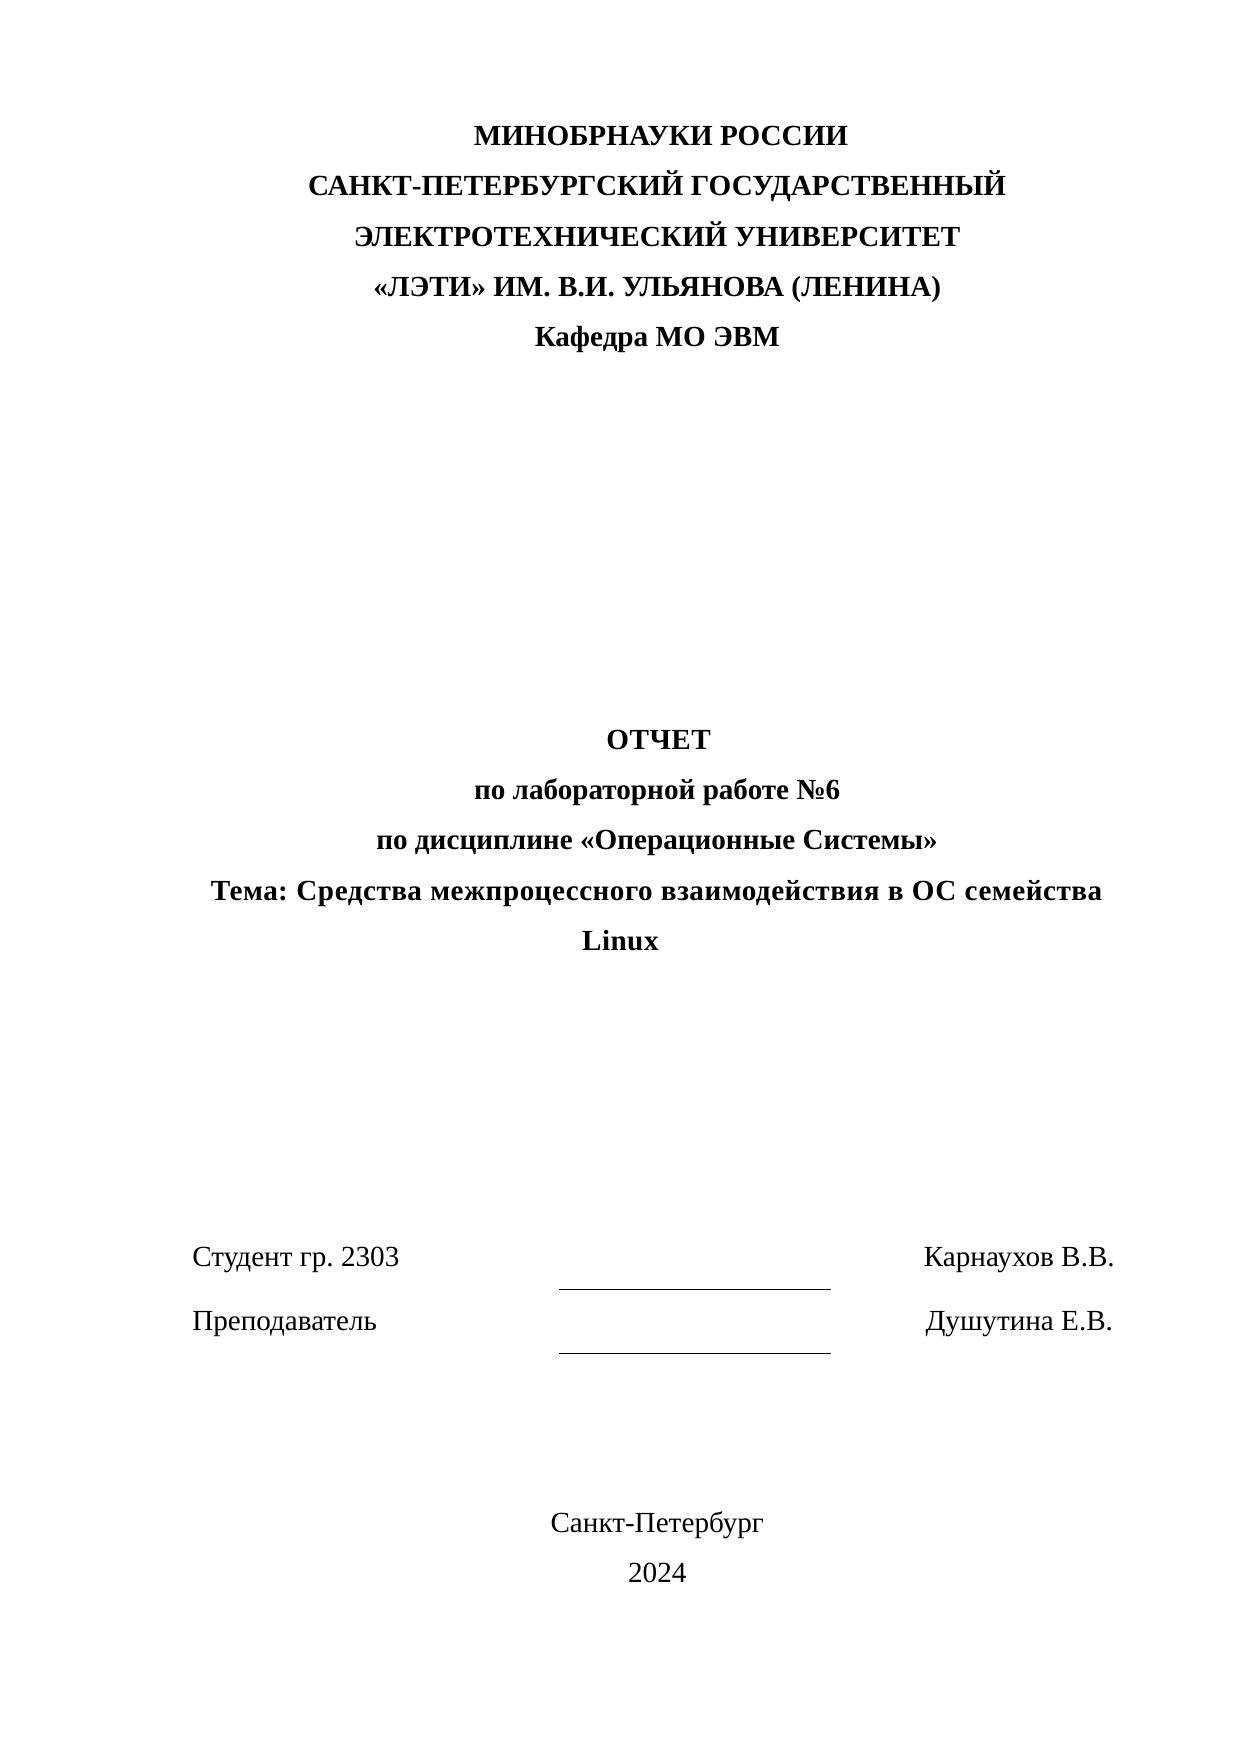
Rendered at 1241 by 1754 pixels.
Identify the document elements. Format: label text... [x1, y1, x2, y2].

text «ЛЭТИ» им. В.И. Ульянова (Ленина) [118, 269, 1122, 303]
text 2024 [118, 1555, 1122, 1589]
text по дисциплине «Операционные Системы» [118, 822, 1122, 856]
table_header [559, 1225, 831, 1289]
table_cell Душутина Е.В. [831, 1289, 1133, 1353]
table_cell Преподаватель [107, 1289, 559, 1353]
text отчет [118, 722, 1122, 755]
text МИНОБРНАУКИ РОССИИ [118, 118, 1122, 152]
text Санкт-Петербург [118, 1505, 1122, 1538]
text Санкт-Петербургский государственный [118, 168, 1122, 202]
table_header Студент гр. 2303 [107, 1225, 559, 1289]
text по лабораторной работе №6 [118, 772, 1122, 806]
text Тема: Средства межпроцессного взаимодействия в ОС семейства Linux [118, 873, 1122, 957]
text электротехнический университет [118, 219, 1122, 252]
text Кафедра МО ЭВМ [118, 319, 1122, 353]
table_header Карнаухов В.В. [831, 1225, 1133, 1289]
table_cell [559, 1290, 831, 1353]
